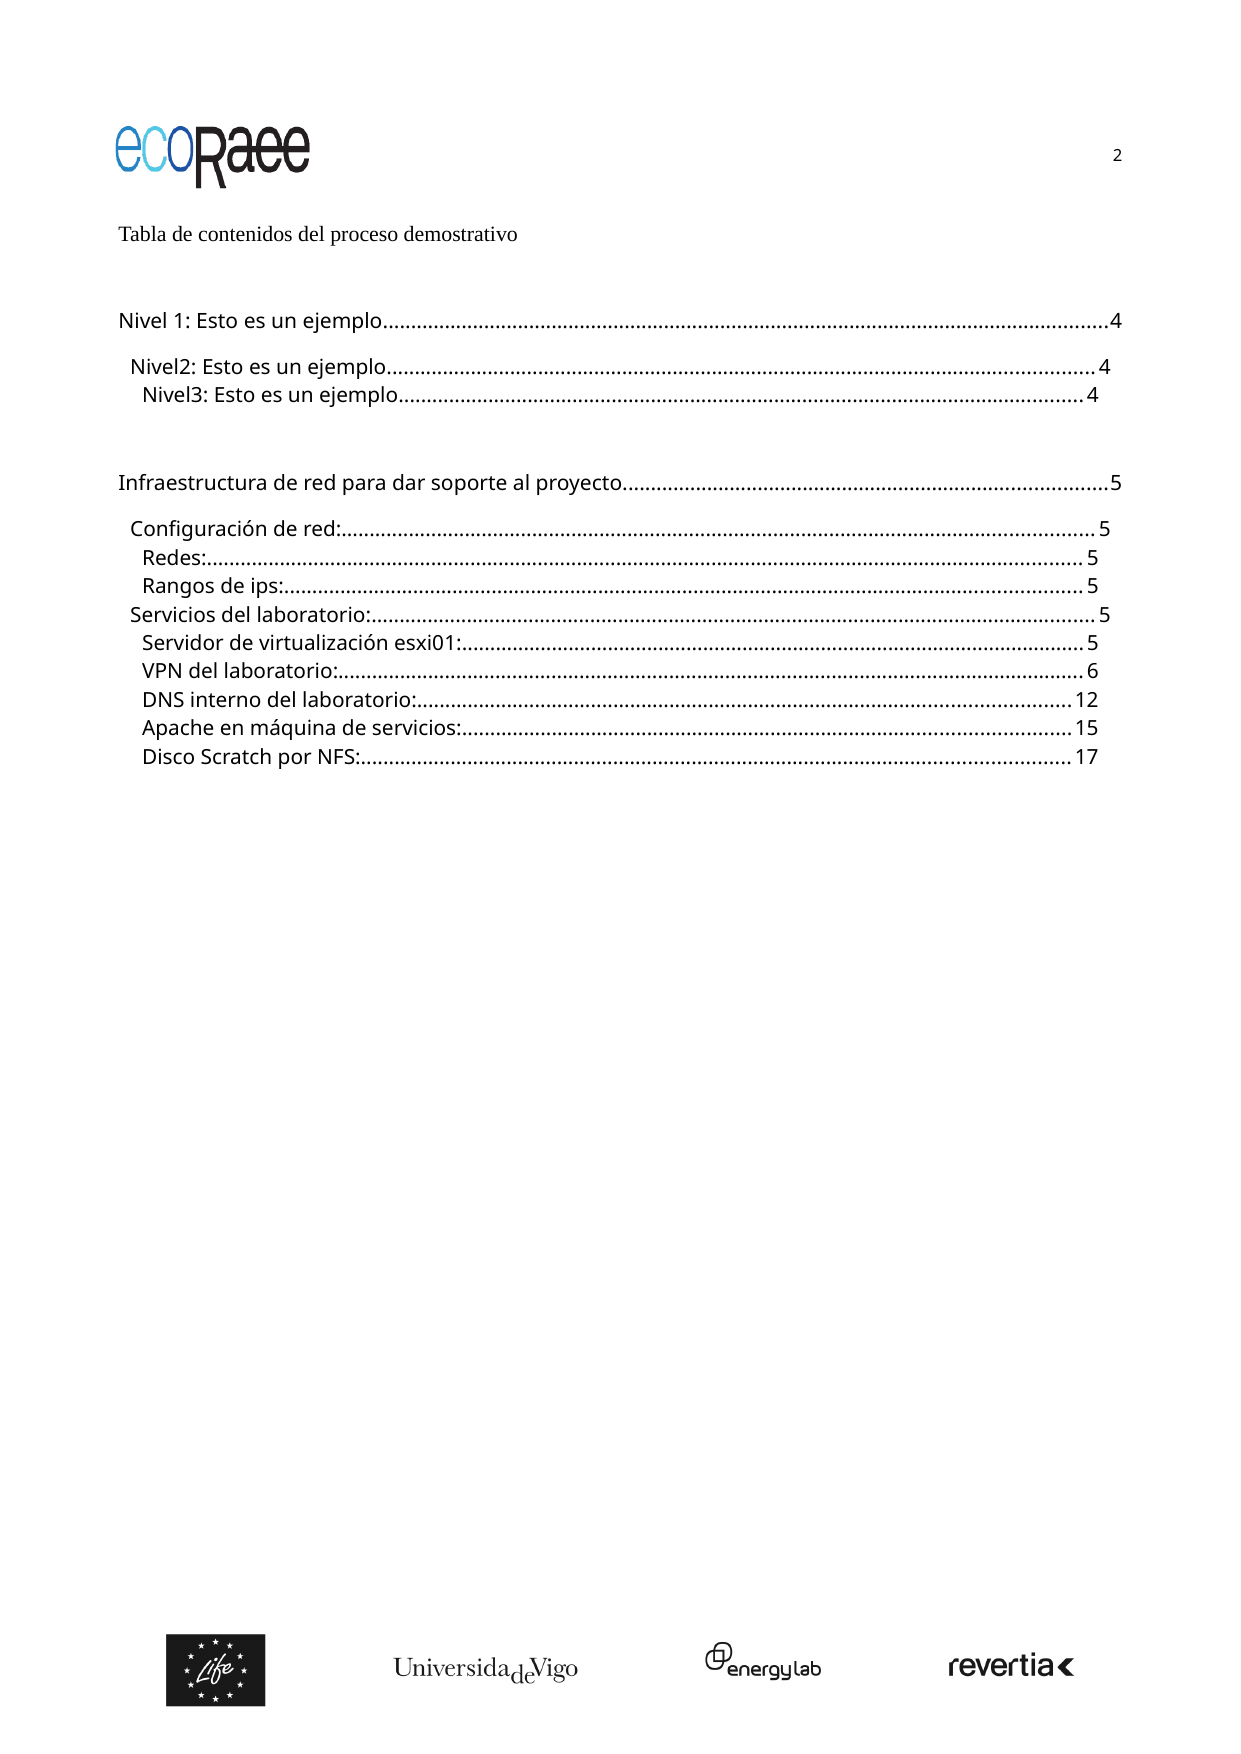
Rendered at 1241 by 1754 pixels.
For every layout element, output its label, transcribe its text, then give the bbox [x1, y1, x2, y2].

text Redes: 5 [118, 543, 1122, 571]
text Rangos de ips: 5 [118, 571, 1122, 600]
text VPN del laboratorio: 6 [118, 657, 1122, 685]
picture [118, 1514, 1123, 1754]
text Servicios del laboratorio: 5 [118, 600, 1122, 628]
text Tabla de contenidos del proceso demostrativo [118, 221, 1122, 247]
text Disco Scratch por NFS: 17 [118, 742, 1122, 770]
text Servidor de virtualización esxi01: 5 [118, 628, 1122, 657]
text Nivel2: Esto es un ejemplo. 4 [118, 352, 1122, 381]
text Apache en máquina de servicios: 15 [118, 713, 1122, 742]
text Nivel 1: Esto es un ejemplo 4 [118, 306, 1122, 334]
text Infraestructura de red para dar soporte al proyecto. 5 [118, 468, 1122, 497]
text Configuración de red: 5 [118, 514, 1122, 543]
picture [114, 124, 311, 190]
text DNS interno del laboratorio: 12 [118, 685, 1122, 713]
text Nivel3: Esto es un ejemplo. 4 [118, 381, 1122, 409]
